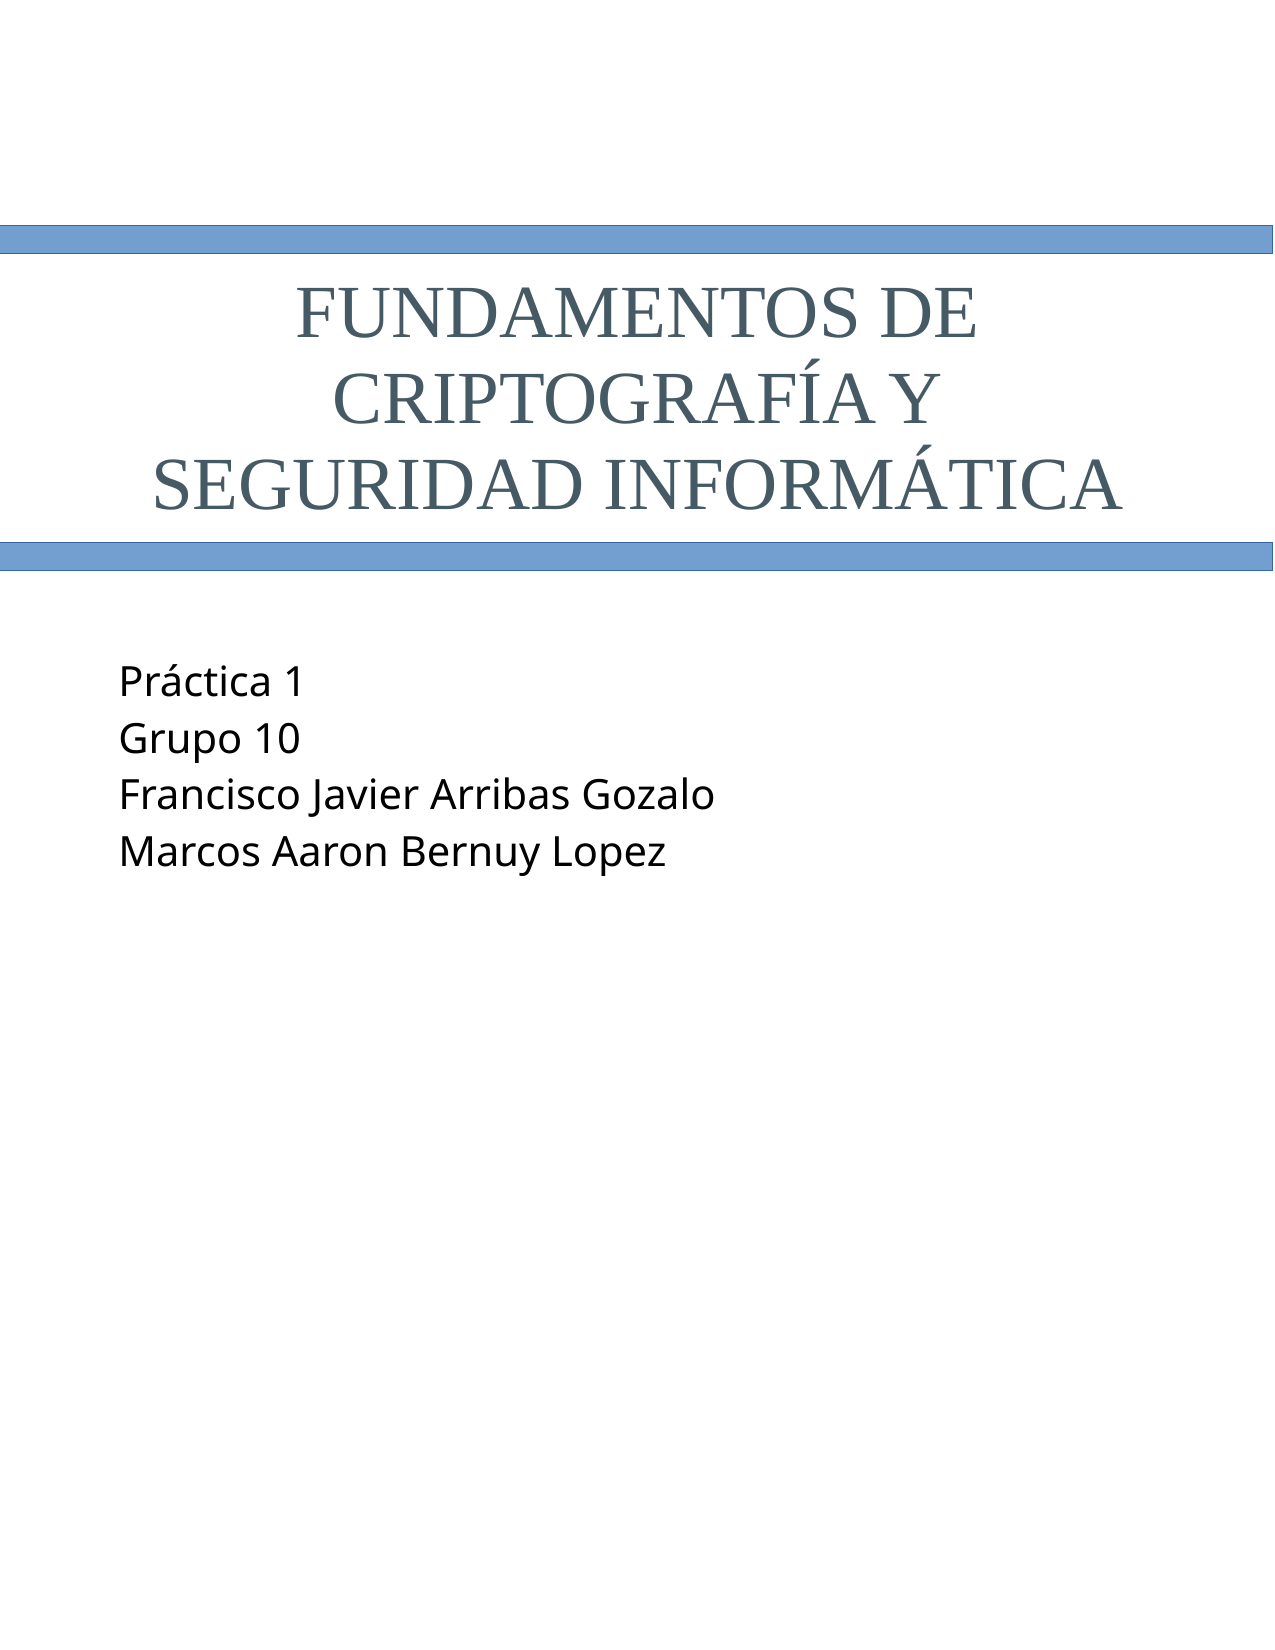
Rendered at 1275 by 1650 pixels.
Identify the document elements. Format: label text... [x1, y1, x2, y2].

text Práctica 1 [118, 652, 1157, 708]
text Marcos Aaron Bernuy Lopez [118, 822, 1157, 879]
subtitle FUNDAMENTOS DE CRIPTOGRAFÍA Y SEGURIDAD INFORMÁTICA [118, 267, 1157, 526]
text Francisco Javier Arribas Gozalo [118, 765, 1157, 822]
text Grupo 10 [118, 708, 1157, 765]
